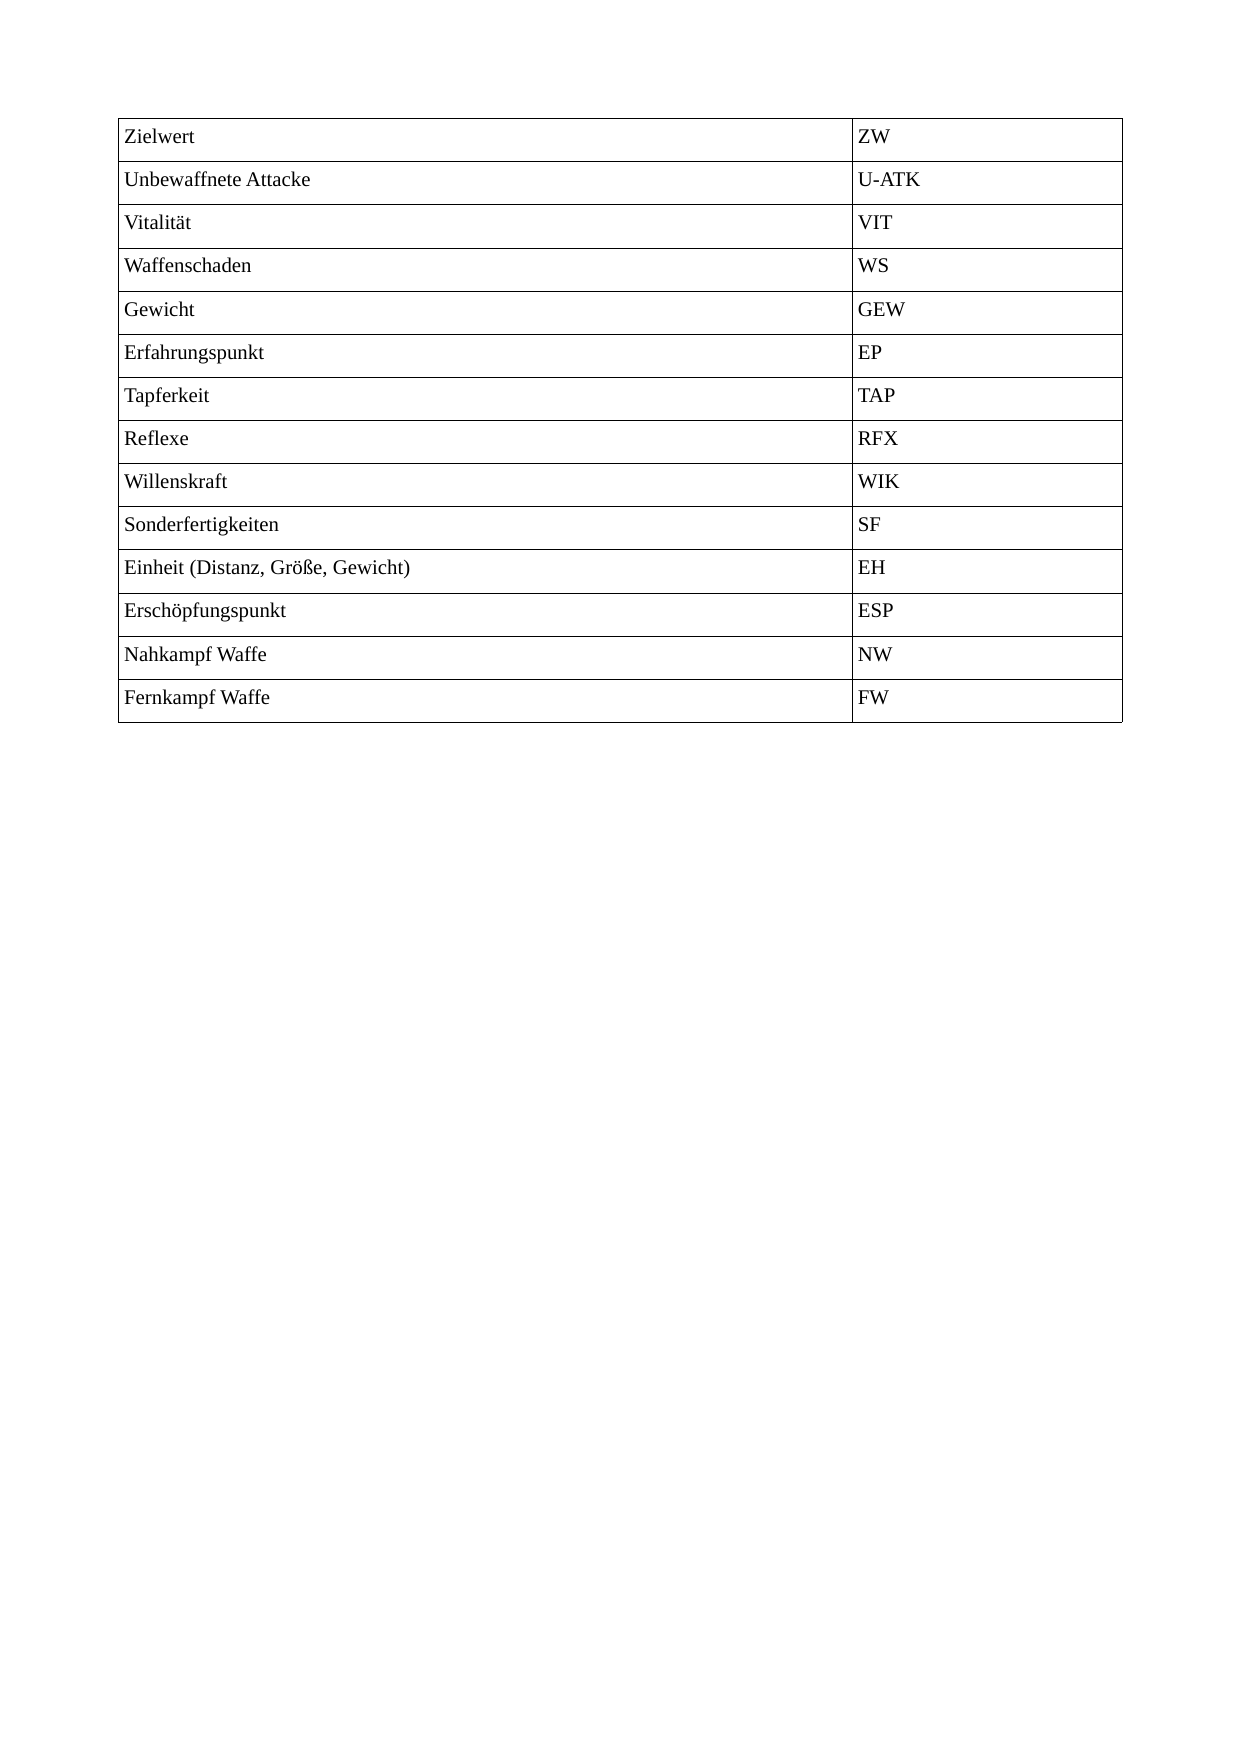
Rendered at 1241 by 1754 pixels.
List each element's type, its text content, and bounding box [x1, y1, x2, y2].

table_cell Willenskraft [119, 464, 852, 506]
table_cell ZW [853, 119, 1122, 161]
table_cell RFX [853, 421, 1122, 463]
table_cell Erschöpfungspunkt [119, 594, 852, 636]
table_cell Reflexe [119, 421, 852, 463]
table_cell NW [853, 637, 1122, 679]
table_cell Zielwert [119, 119, 852, 161]
table_cell WIK [853, 464, 1122, 506]
table_cell TAP [853, 378, 1122, 420]
table_cell GEW [853, 292, 1122, 334]
table_cell Gewicht [119, 292, 852, 334]
table_cell Erfahrungspunkt [119, 335, 852, 377]
table_cell VIT [853, 205, 1122, 247]
table_cell EP [853, 335, 1122, 377]
table_cell Tapferkeit [119, 378, 852, 420]
table_cell FW [853, 680, 1122, 722]
table_cell WS [853, 249, 1122, 291]
table_cell Sonderfertigkeiten [119, 507, 852, 549]
table_cell Unbewaffnete Attacke [119, 162, 852, 204]
table_cell Einheit (Distanz, Größe, Gewicht) [119, 550, 852, 592]
table_cell Fernkampf Waffe [119, 680, 852, 722]
table_cell U-ATK [853, 162, 1122, 204]
table_cell Nahkampf Waffe [119, 637, 852, 679]
table_cell ESP [853, 594, 1122, 636]
table_cell Waffenschaden [119, 249, 852, 291]
table_cell EH [853, 550, 1122, 592]
table_cell SF [853, 507, 1122, 549]
table_cell Vitalität [119, 205, 852, 247]
